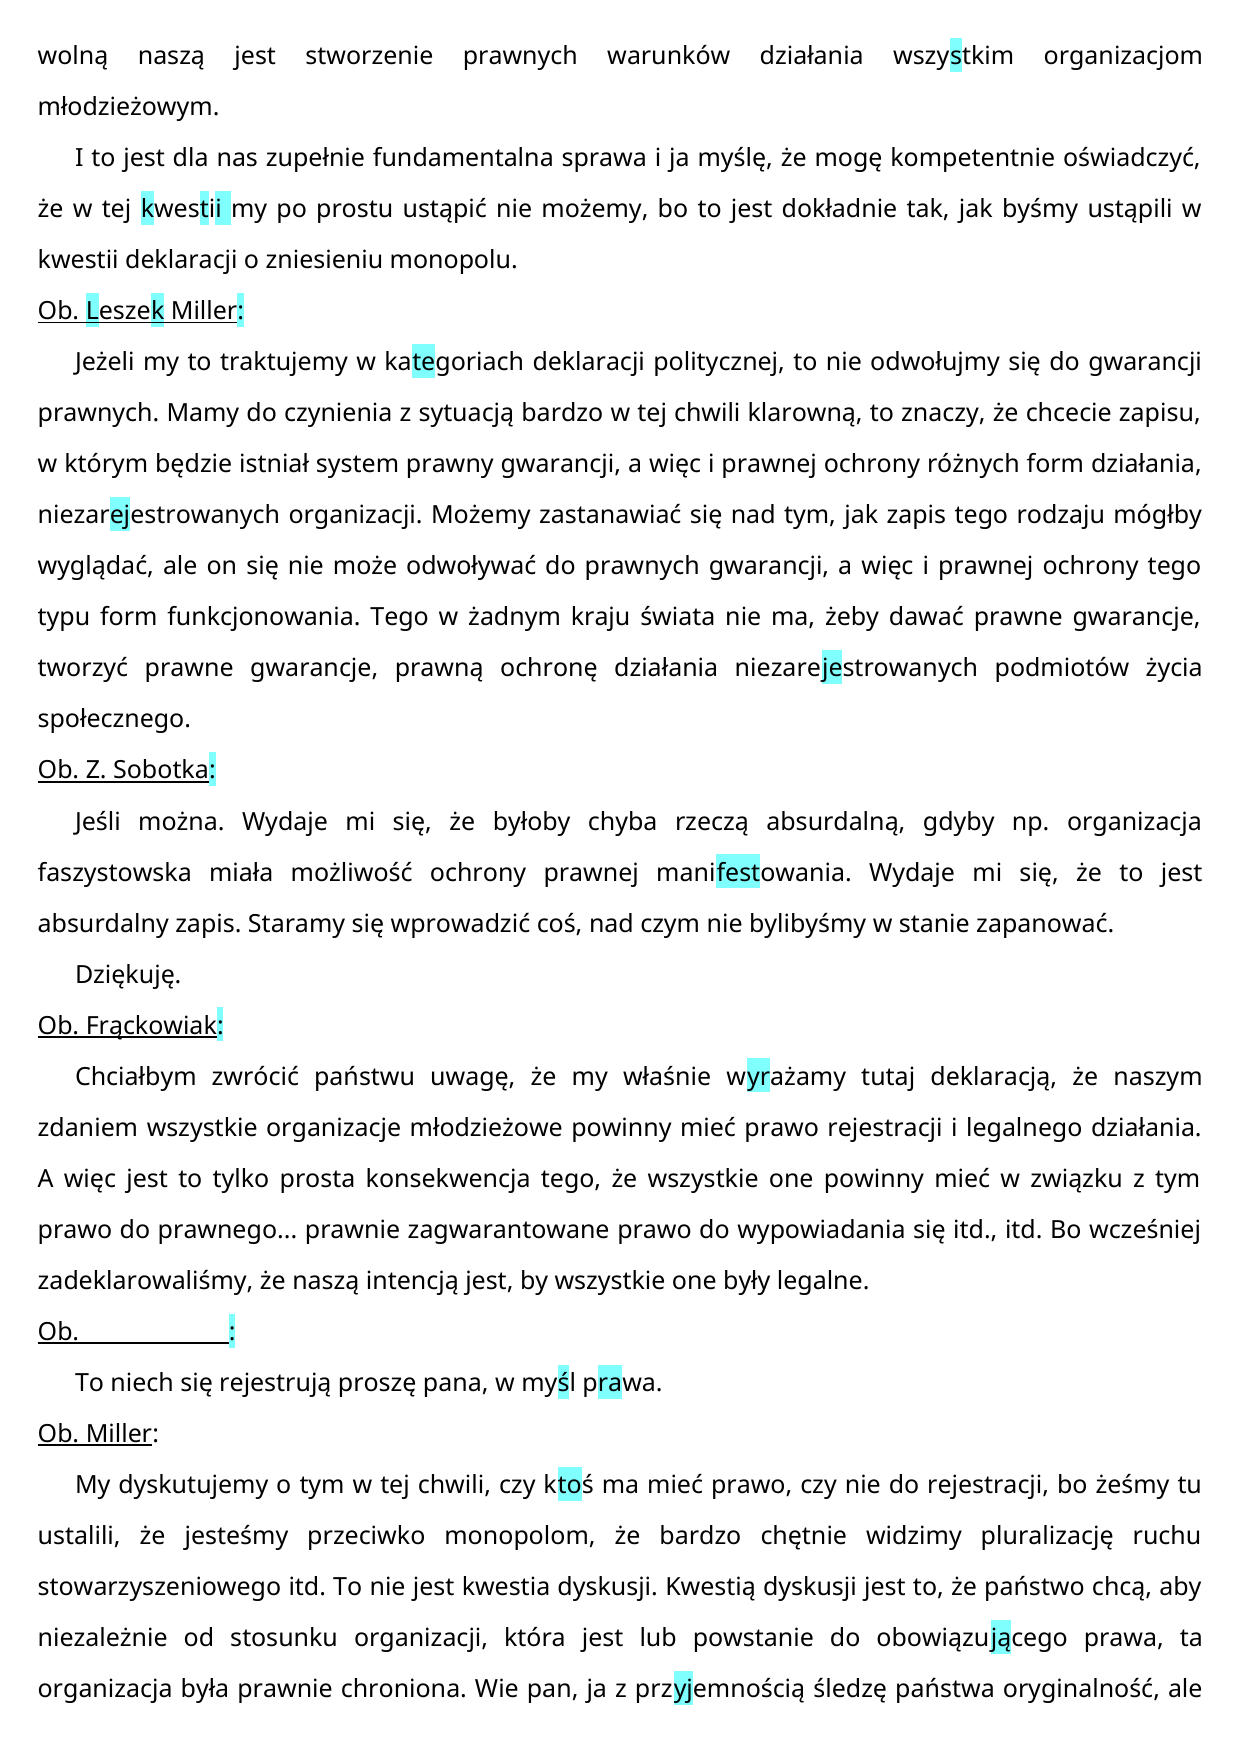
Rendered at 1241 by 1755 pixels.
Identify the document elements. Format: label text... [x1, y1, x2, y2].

text Jeżeli my to traktujemy w kategoriach deklaracji politycznej, to nie odwołujmy się do gwarancji prawnych. Mamy do czynienia z sytuacją bardzo w tej chwili klarowną, to znaczy, że chcecie zapisu, w którym będzie istniał system prawny gwarancji, a więc i prawnej ochrony różnych form działania, niezarejestrowanych organizacji. Możemy zastanawiać się nad tym, jak zapis tego rodzaju mógłby wyglądać, ale on się nie może odwoływać do prawnych gwarancji, a więc i prawnej ochrony tego typu form funkcjonowania. Tego w żadnym kraju świata nie ma, żeby dawać prawne gwarancje, tworzyć prawne gwarancje, prawną ochronę działania niezarejestrowanych podmiotów życia społecznego. [37, 344, 1203, 735]
text Ob. Miller: [37, 1416, 1203, 1450]
text Ob. Z. Sobotka: [37, 752, 1203, 786]
text Dziękuję. [37, 956, 1203, 990]
text Ob. Leszek Miller: [37, 293, 1203, 327]
text wolną naszą jest stworzenie prawnych warunków działania wszystkim organizacjom młodzieżowym. [37, 37, 1203, 123]
text Ob. : [37, 1313, 1203, 1348]
text To niech się rejestrują proszę pana, w myśl prawa. [37, 1364, 1203, 1399]
text Chciałbym zwrócić państwu uwagę, że my właśnie wyrażamy tutaj deklaracją, że naszym zdaniem wszystkie organizacje młodzieżowe powinny mieć prawo rejestracji i legalnego działania. A więc jest to tylko prosta konsekwencja tego, że wszystkie one powinny mieć w związku z tym prawo do prawnego... prawnie zagwarantowane prawo do wypowiadania się itd., itd. Bo wcześniej zadeklarowaliśmy, że naszą intencją jest, by wszystkie one były legalne. [37, 1058, 1203, 1297]
text I to jest dla nas zupełnie fundamentalna sprawa i ja myślę, że mogę kompetentnie oświadczyć, że w tej kwestii my po prostu ustąpić nie możemy, bo to jest dokładnie tak, jak byśmy ustąpili w kwestii deklaracji o zniesieniu monopolu. [37, 139, 1203, 276]
text Jeśli można. Wydaje mi się, że byłoby chyba rzeczą absurdalną, gdyby np. organizacja faszystowska miała możliwość ochrony prawnej manifestowania. Wydaje mi się, że to jest absurdalny zapis. Staramy się wprowadzić coś, nad czym nie bylibyśmy w stanie zapanować. [37, 803, 1203, 939]
text Ob. Frąckowiak: [37, 1007, 1203, 1041]
text My dyskutujemy o tym w tej chwili, czy ktoś ma mieć prawo, czy nie do rejestracji, bo żeśmy tu ustalili, że jesteśmy przeciwko monopolom, że bardzo chętnie widzimy pluralizację ruchu stowarzyszeniowego itd. To nie jest kwestia dyskusji. Kwestią dyskusji jest to, że państwo chcą, aby niezależnie od stosunku organizacji, która jest lub powstanie do obowiązującego prawa, ta organizacja była prawnie chroniona. Wie pan, ja z przyjemnością śledzę państwa oryginalność, ale [37, 1467, 1203, 1705]
